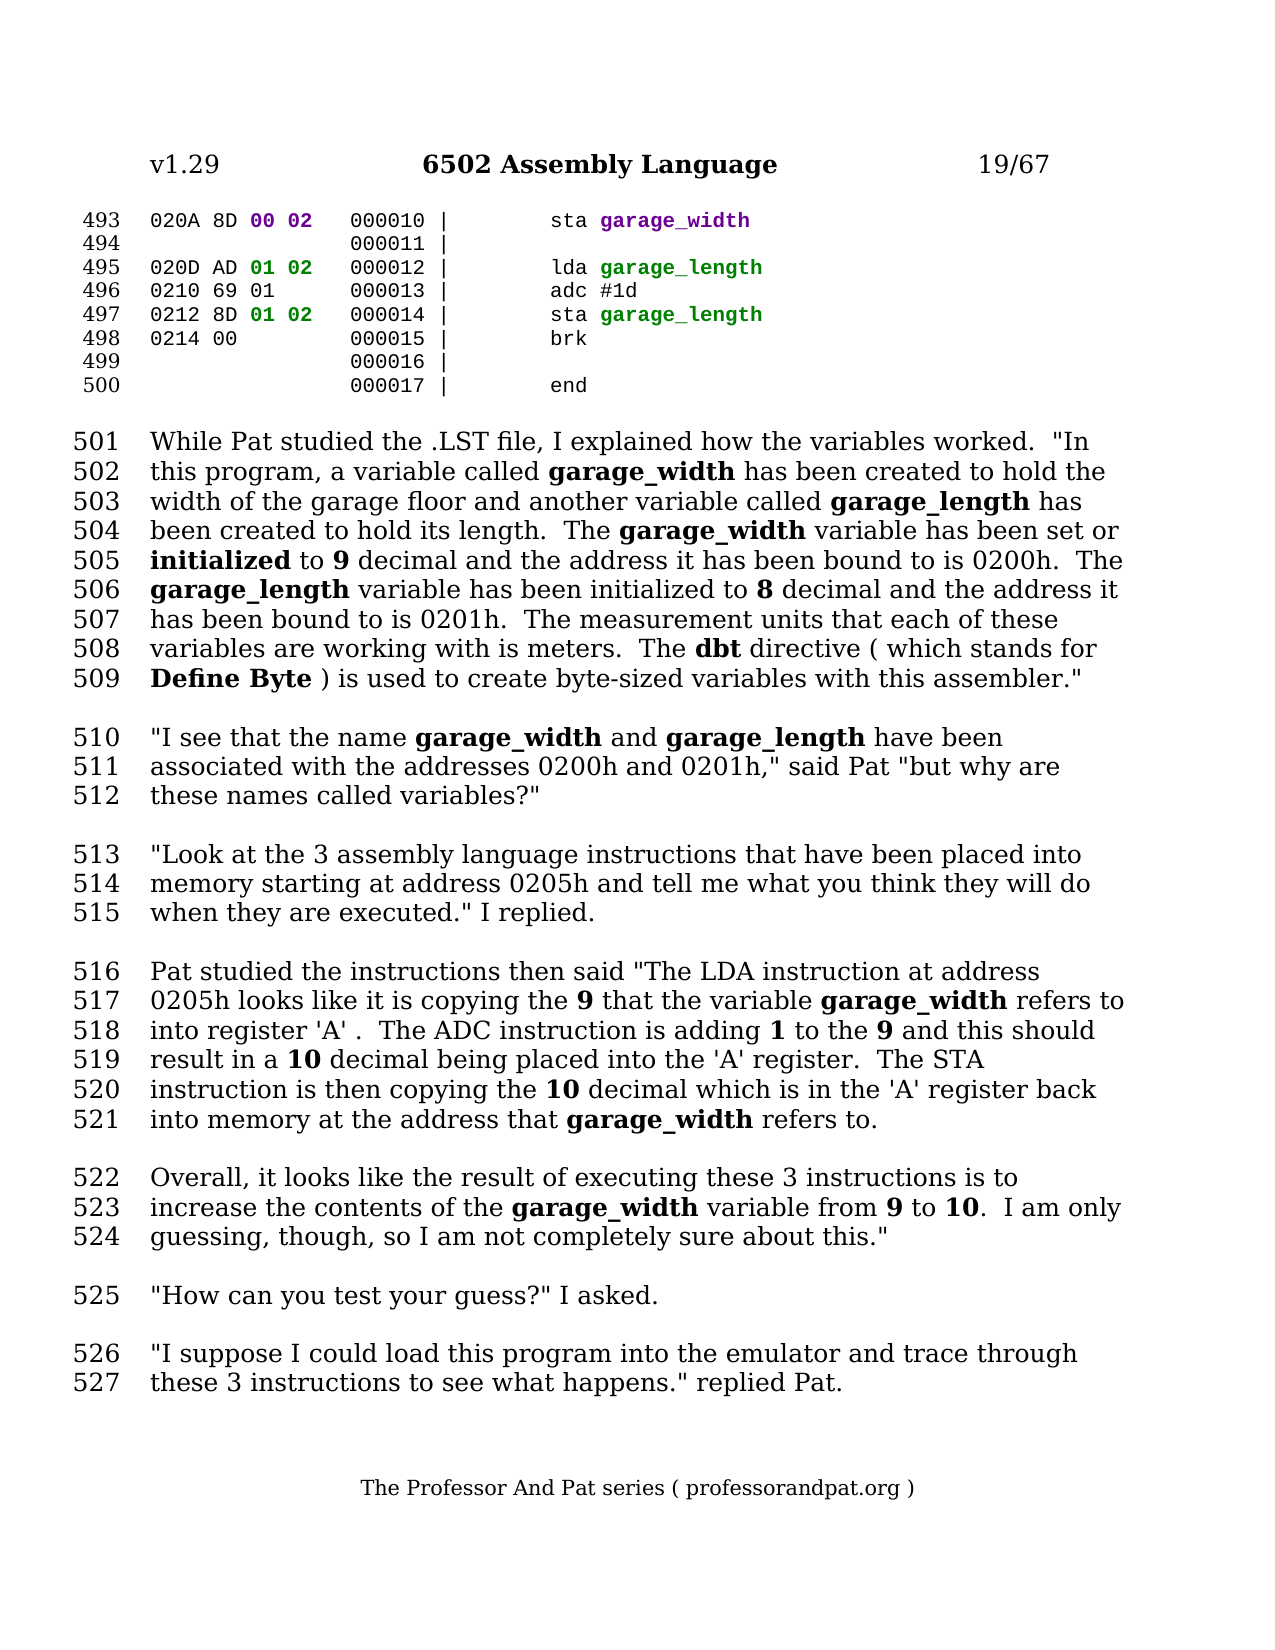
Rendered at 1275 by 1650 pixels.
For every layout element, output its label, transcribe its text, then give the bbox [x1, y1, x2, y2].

text 000016 | [150, 351, 1125, 375]
text 000011 | [150, 233, 1125, 257]
text 000017 | end [150, 375, 1125, 398]
text "I suppose I could load this program into the emulator and trace through these 3 instructions to see what happens." replied Pat. [150, 1339, 1125, 1398]
text Overall, it looks like the result of executing these 3 instructions is to increase the contents of the garage_width variable from 9 to 10. I am only guessing, though, so I am not completely sure about this." [150, 1163, 1125, 1252]
text "I see that the name garage_width and garage_length have been associated with the addresses 0200h and 0201h," said Pat "but why are these names called variables?" [150, 722, 1125, 811]
text While Pat studied the .LST file, I explained how the variables worked. "In this program, a variable called garage_width has been created to hold the width of the garage floor and another variable called garage_length has been created to hold its length. The garage_width variable has been set or initialized to 9 decimal and the address it has been bound to is 0200h. The garage_length variable has been initialized to 8 decimal and the address it has been bound to is 0201h. The measurement units that each of these variables are working with is meters. The dbt directive ( which stands for Define Byte ) is used to create byte-sized variables with this assembler." [150, 428, 1125, 693]
text Pat studied the instructions then said "The LDA instruction at address 0205h looks like it is copying the 9 that the variable garage_width refers to into register 'A' . The ADC instruction is adding 1 to the 9 and this should result in a 10 decimal being placed into the 'A' register. The STA instruction is then copying the 10 decimal which is in the 'A' register back into memory at the address that garage_width refers to. [150, 957, 1125, 1134]
text 0212 8D 01 02 000014 | sta garage_length [150, 304, 1125, 328]
text 0214 00 000015 | brk [150, 328, 1125, 351]
text 020D AD 01 02 000012 | lda garage_length [150, 257, 1125, 281]
text 020A 8D 00 02 000010 | sta garage_width [150, 210, 1125, 233]
text "How can you test your guess?" I asked. [150, 1281, 1125, 1310]
text "Look at the 3 assembly language instructions that have been placed into memory starting at address 0205h and tell me what you think they will do when they are executed." I replied. [150, 840, 1125, 928]
text 0210 69 01 000013 | adc #1d [150, 281, 1125, 304]
